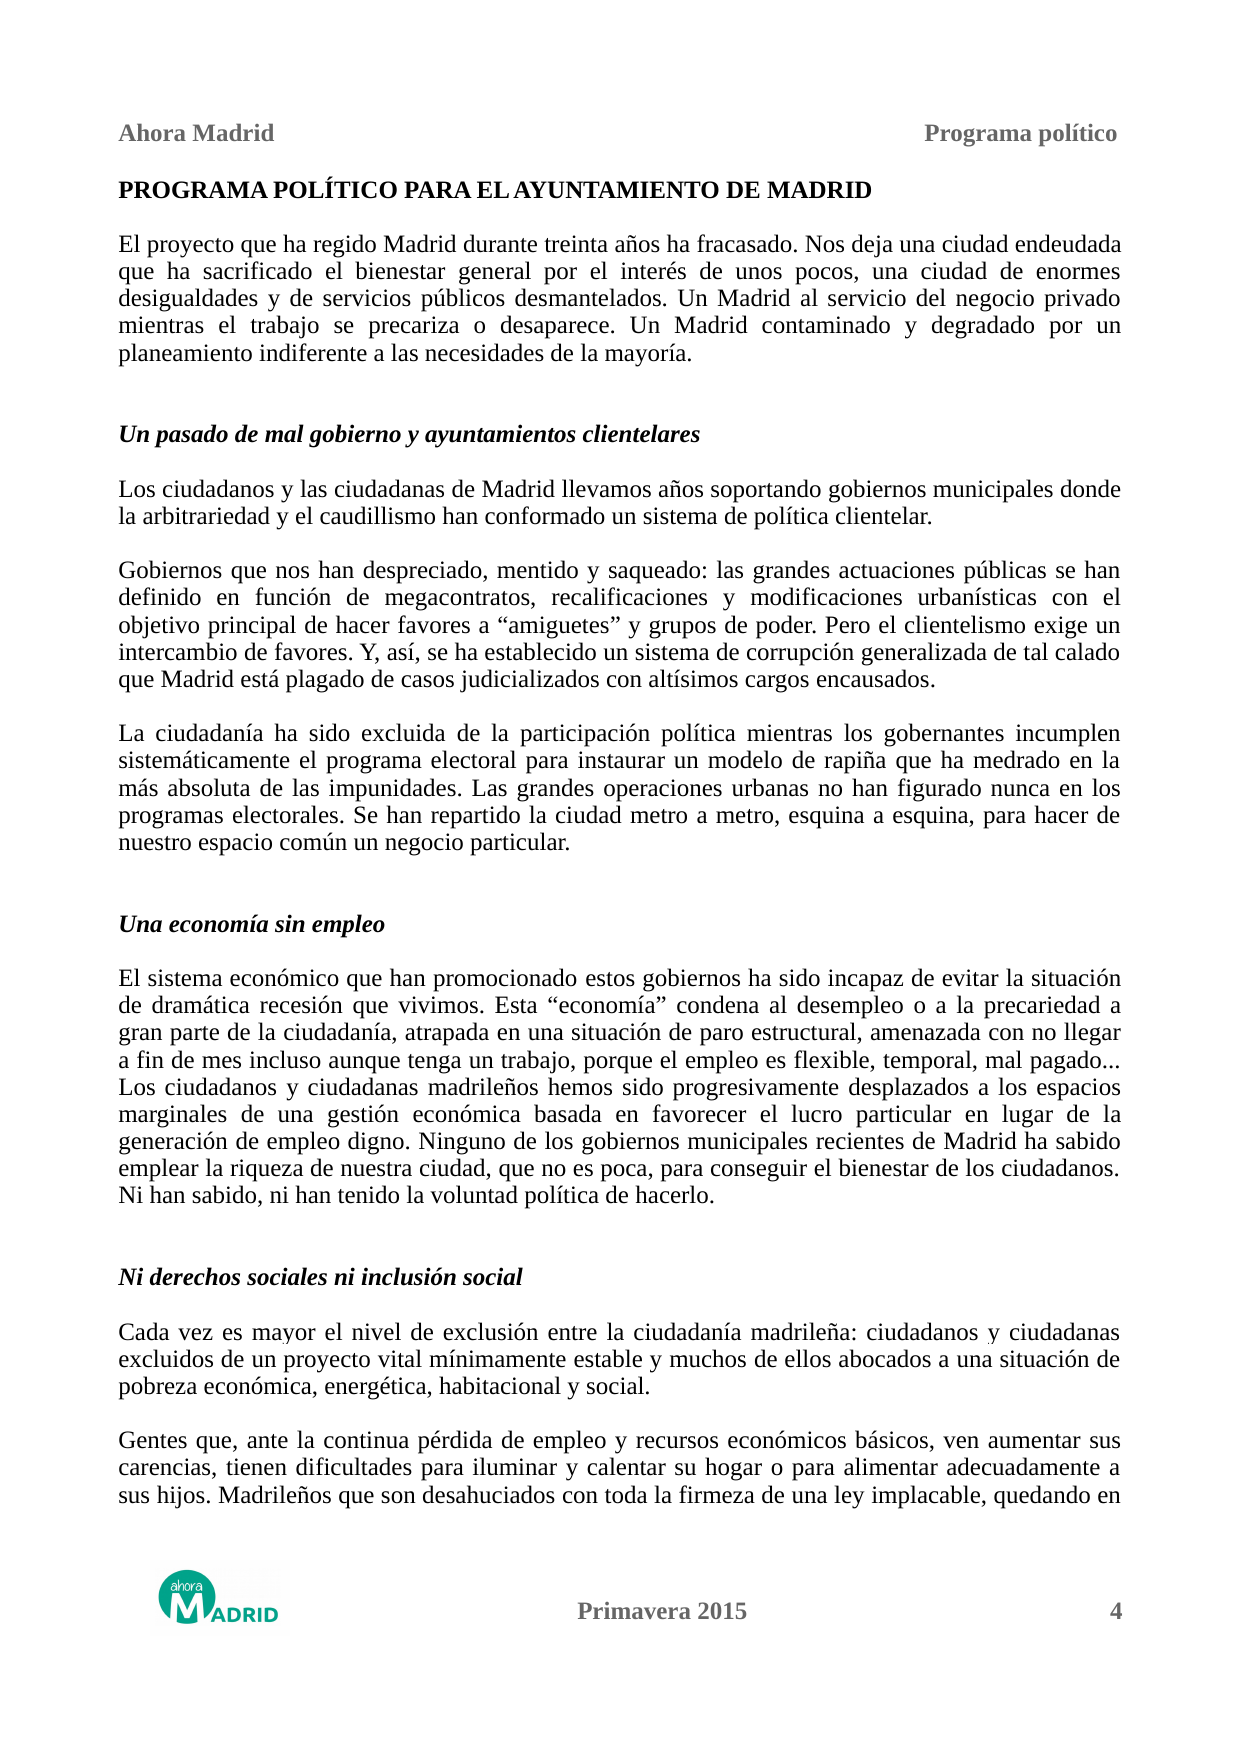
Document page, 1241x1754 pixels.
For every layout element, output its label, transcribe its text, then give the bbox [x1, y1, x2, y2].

text Los ciudadanos y las ciudadanas de Madrid llevamos años soportando gobiernos municipales donde la arbitrariedad y el caudillismo han conformado un sistema de política clientelar. [118, 475, 1122, 530]
text Gentes que, ante la continua pérdida de empleo y recursos económicos básicos, ven aumentar sus carencias, tienen dificultades para iluminar y calentar su hogar o para alimentar adecuadamente a sus hijos. Madrileños que son desahuciados con toda la firmeza de una ley implacable, quedando en [118, 1427, 1122, 1508]
text El sistema económico que han promocionado estos gobiernos ha sido incapaz de evitar la situación de dramática recesión que vivimos. Esta “economía” condena al desempleo o a la precariedad a gran parte de la ciudadanía, atrapada en una situación de paro estructural, amenazada con no llegar a fin de mes incluso aunque tenga un trabajo, porque el empleo es flexible, temporal, mal pagado... Los ciudadanos y ciudadanas madrileños hemos sido progresivamente desplazados a los espacios marginales de una gestión económica basada en favorecer el lucro particular en lugar de la generación de empleo digno. Ninguno de los gobiernos municipales recientes de Madrid ha sabido emplear la riqueza de nuestra ciudad, que no es poca, para conseguir el bienestar de los ciudadanos. Ni han sabido, ni han tenido la voluntad política de hacerlo. [118, 965, 1122, 1209]
text La ciudadanía ha sido excluida de la participación política mientras los gobernantes incumplen sistemáticamente el programa electoral para instaurar un modelo de rapiña que ha medrado en la más absoluta de las impunidades. Las grandes operaciones urbanas no han figurado nunca en los programas electorales. Se han repartido la ciudad metro a metro, esquina a esquina, para hacer de nuestro espacio común un negocio particular. [118, 720, 1122, 856]
text Cada vez es mayor el nivel de exclusión entre la ciudadanía madrileña: ciudadanos y ciudadanas excluidos de un proyecto vital mínimamente estable y muchos de ellos abocados a una situación de pobreza económica, energética, habitacional y social. [118, 1318, 1122, 1400]
text Gobiernos que nos han despreciado, mentido y saqueado: las grandes actuaciones públicas se han definido en función de megacontratos, recalificaciones y modificaciones urbanísticas con el objetivo principal de hacer favores a “amiguetes” y grupos de poder. Pero el clientelismo exige un intercambio de favores. Y, así, se ha establecido un sistema de corrupción generalizada de tal calado que Madrid está plagado de casos judicializados con altísimos cargos encausados. [118, 557, 1122, 693]
picture [149, 1560, 290, 1636]
text PROGRAMA POLÍTICO PARA EL AYUNTAMIENTO DE MADRID [118, 176, 1122, 203]
text El proyecto que ha regido Madrid durante treinta años ha fracasado. Nos deja una ciudad endeudada que ha sacrificado el bienestar general por el interés de unos pocos, una ciudad de enormes desigualdades y de servicios públicos desmantelados. Un Madrid al servicio del negocio privado mientras el trabajo se precariza o desaparece. Un Madrid contaminado y degradado por un planeamiento indiferente a las necesidades de la mayoría. [118, 231, 1122, 367]
text Ni derechos sociales ni inclusión social [118, 1264, 1122, 1291]
text Una economía sin empleo [118, 910, 1122, 938]
text Un pasado de mal gobierno y ayuntamientos clientelares [118, 421, 1122, 448]
